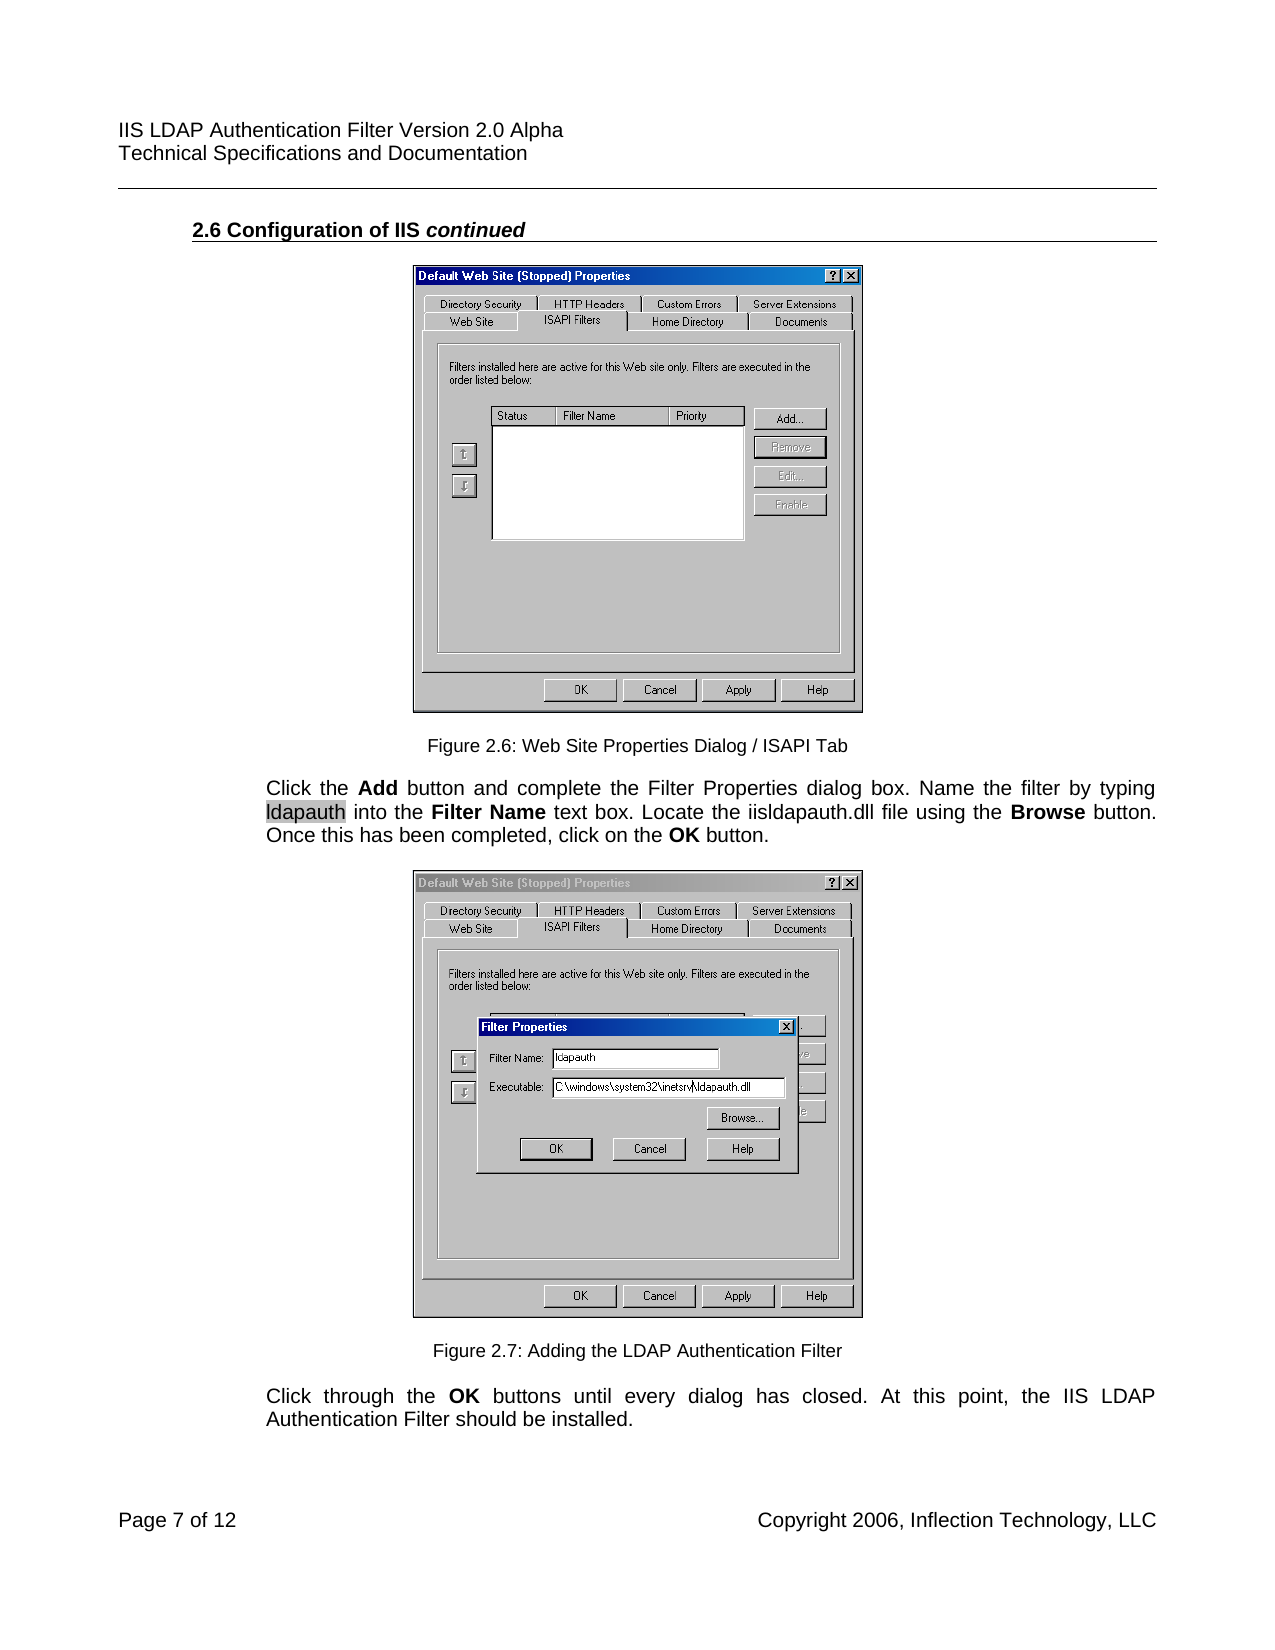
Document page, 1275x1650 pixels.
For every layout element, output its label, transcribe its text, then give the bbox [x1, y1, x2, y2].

text 2.6 Configuration of IIS continued [192, 218, 1157, 241]
text Figure 2.7: Adding the LDAP Authentication Filter [118, 1340, 1157, 1361]
text Figure 2.6: Web Site Properties Dialog / ISAPI Tab [118, 735, 1157, 756]
picture [414, 871, 862, 1317]
picture [414, 266, 862, 712]
text Click through the OK buttons until every dialog has closed. At this point, the IIS LDAP Authentication Filter should be installed. [266, 1384, 1157, 1431]
text Click the Add button and complete the Filter Properties dialog box. Name the filter by typing ldapauth into the Filter Name text box. Locate the iisldapauth.dll file using the Browse button. Once this has been completed, click on the OK button. [266, 777, 1157, 847]
